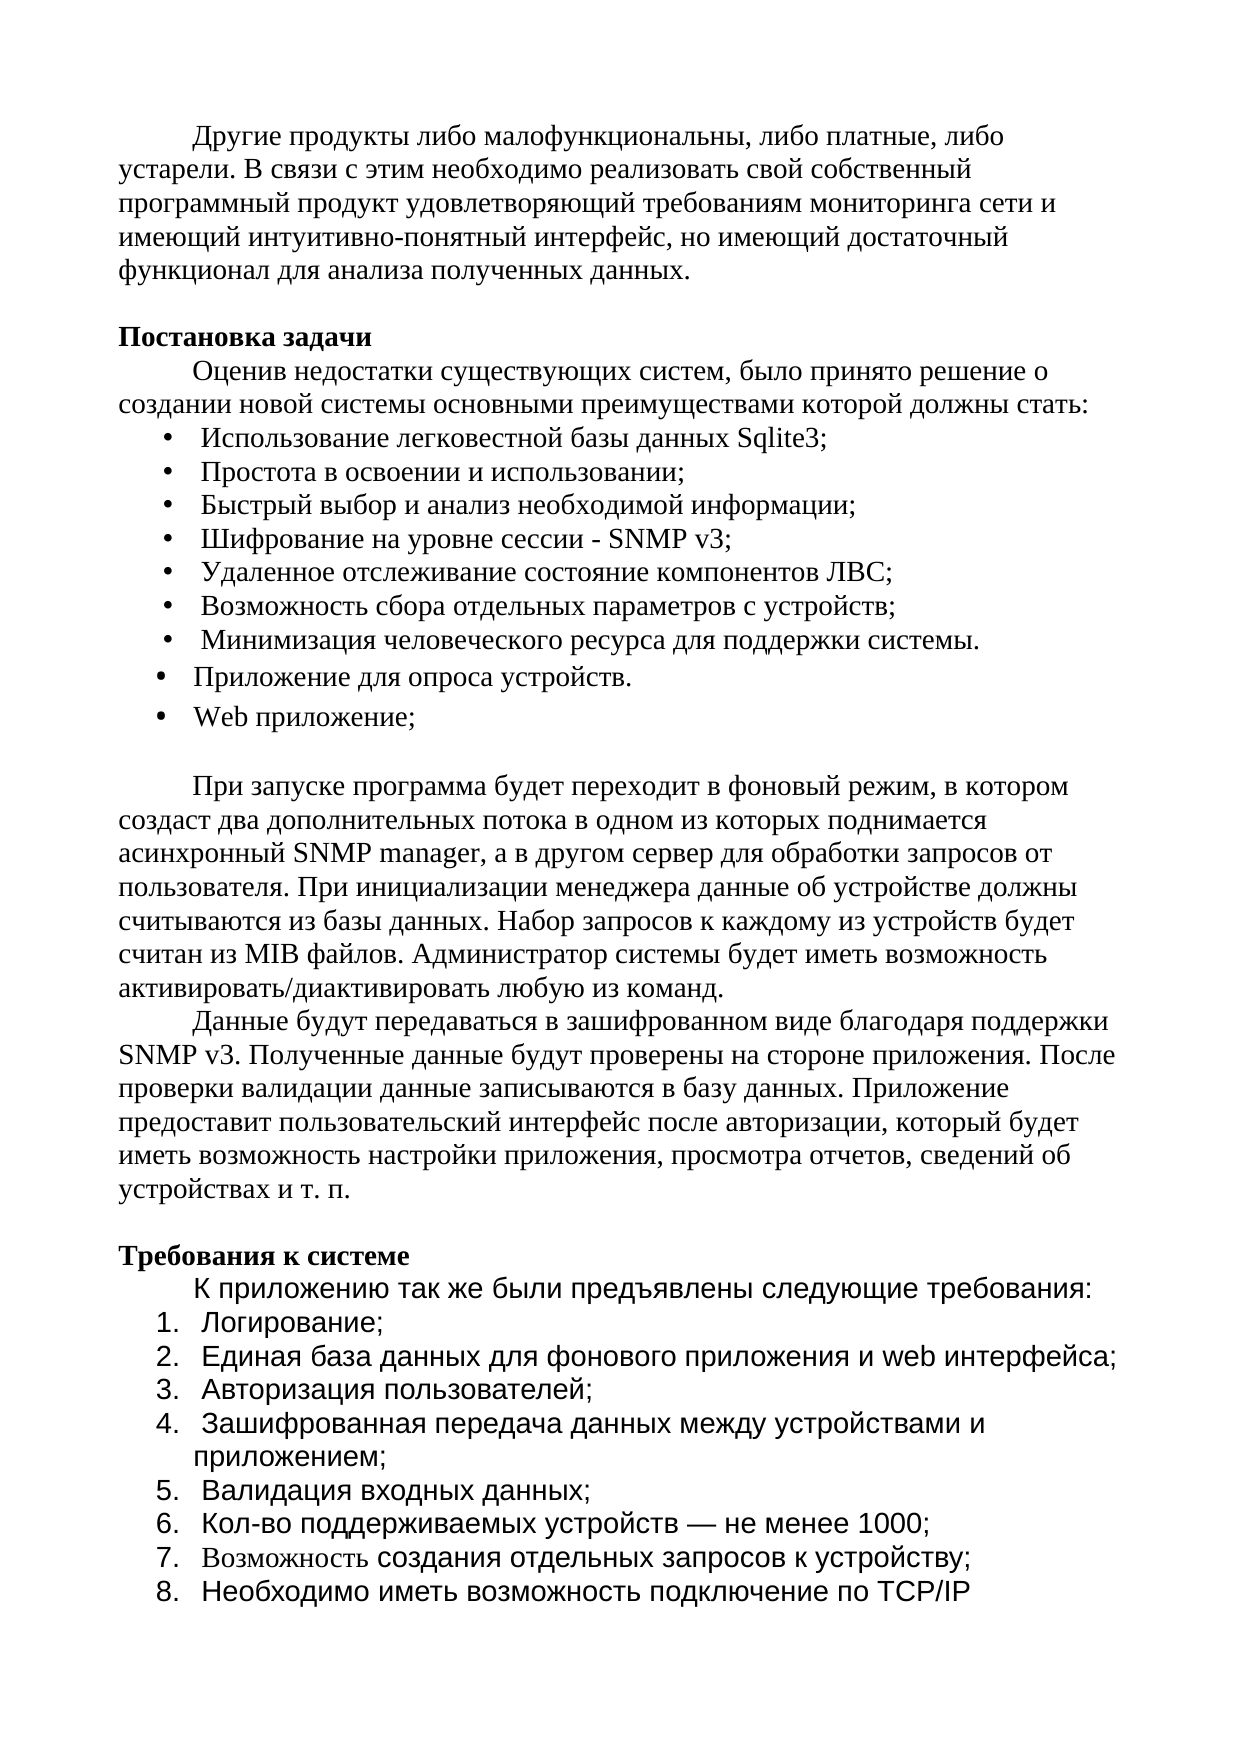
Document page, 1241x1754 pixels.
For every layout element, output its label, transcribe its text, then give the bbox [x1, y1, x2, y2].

text программный продукт удовлетворяющий требованиям мониторинга сети и [118, 185, 1122, 219]
list Минимизация человеческого ресурса для поддержки системы. [163, 622, 1122, 656]
text Требования к системе [118, 1238, 1122, 1272]
list Использование легковестной базы данных Sqlite3; [163, 420, 1122, 454]
list Необходимо иметь возможность подключение по TCP/IP [156, 1573, 1122, 1607]
list Простота в освоении и использовании; [163, 454, 1122, 487]
list Валидация входных данных; [156, 1473, 1122, 1506]
text функционал для анализа полученных данных. [118, 252, 1122, 286]
list Удаленное отслеживание состояние компонентов ЛВС; [163, 554, 1122, 588]
list Зашифрованная передача данных между устройствами и приложением; [156, 1406, 1122, 1473]
list Единая база данных для фонового приложения и web интерфейса; [156, 1339, 1122, 1372]
text Постановка задачи [118, 319, 1122, 353]
list Возможность создания отдельных запросов к устройству; [156, 1540, 1122, 1573]
text имеющий интуитивно-понятный интерфейс, но имеющий достаточный [118, 219, 1122, 252]
text активировать/диактивировать любую из команд. [118, 970, 1122, 1003]
text Другие продукты либо малофункциональны, либо платные, либо [118, 118, 1122, 152]
list Шифрование на уровне сессии - SNMP v3; [163, 521, 1122, 554]
text При запуске программа будет переходит в фоновый режим, в котором создаст два дополнительных потока в одном из которых поднимается асинхронный SNMP manager, а в другом сервер для обработки запросов от пользователя. При инициализации менеджера данные об устройстве должны считываются из базы данных. Набор запросов к каждому из устройств будет считан из MIB файлов. Администратор системы будет иметь возможность [118, 768, 1122, 970]
list К приложению так же были предъявлены следующие требования: [156, 1272, 1122, 1305]
list Web приложение; [156, 695, 1122, 735]
text Данные будут передаваться в зашифрованном виде благодаря поддержки SNMP v3. Полученные данные будут проверены на стороне приложения. После проверки валидации данные записываются в базу данных. Приложение предоставит пользовательский интерфейс после авторизации, который будет иметь возможность настройки приложения, просмотра отчетов, сведений об устройствах и т. п. [118, 1003, 1122, 1204]
list Логирование; [156, 1305, 1122, 1339]
list Возможность сбора отдельных параметров с устройств; [163, 588, 1122, 622]
text устарели. В связи с этим необходимо реализовать свой собственный [118, 152, 1122, 185]
list Быстрый выбор и анализ необходимой информации; [163, 487, 1122, 521]
list Приложение для опроса устройств. [156, 656, 1122, 695]
list Кол-во поддерживаемых устройств — не менее 1000; [156, 1506, 1122, 1540]
list Авторизация пользователей; [156, 1372, 1122, 1406]
text Оценив недостатки существующих систем, было принято решение о создании новой системы основными преимуществами которой должны стать: [118, 353, 1122, 420]
